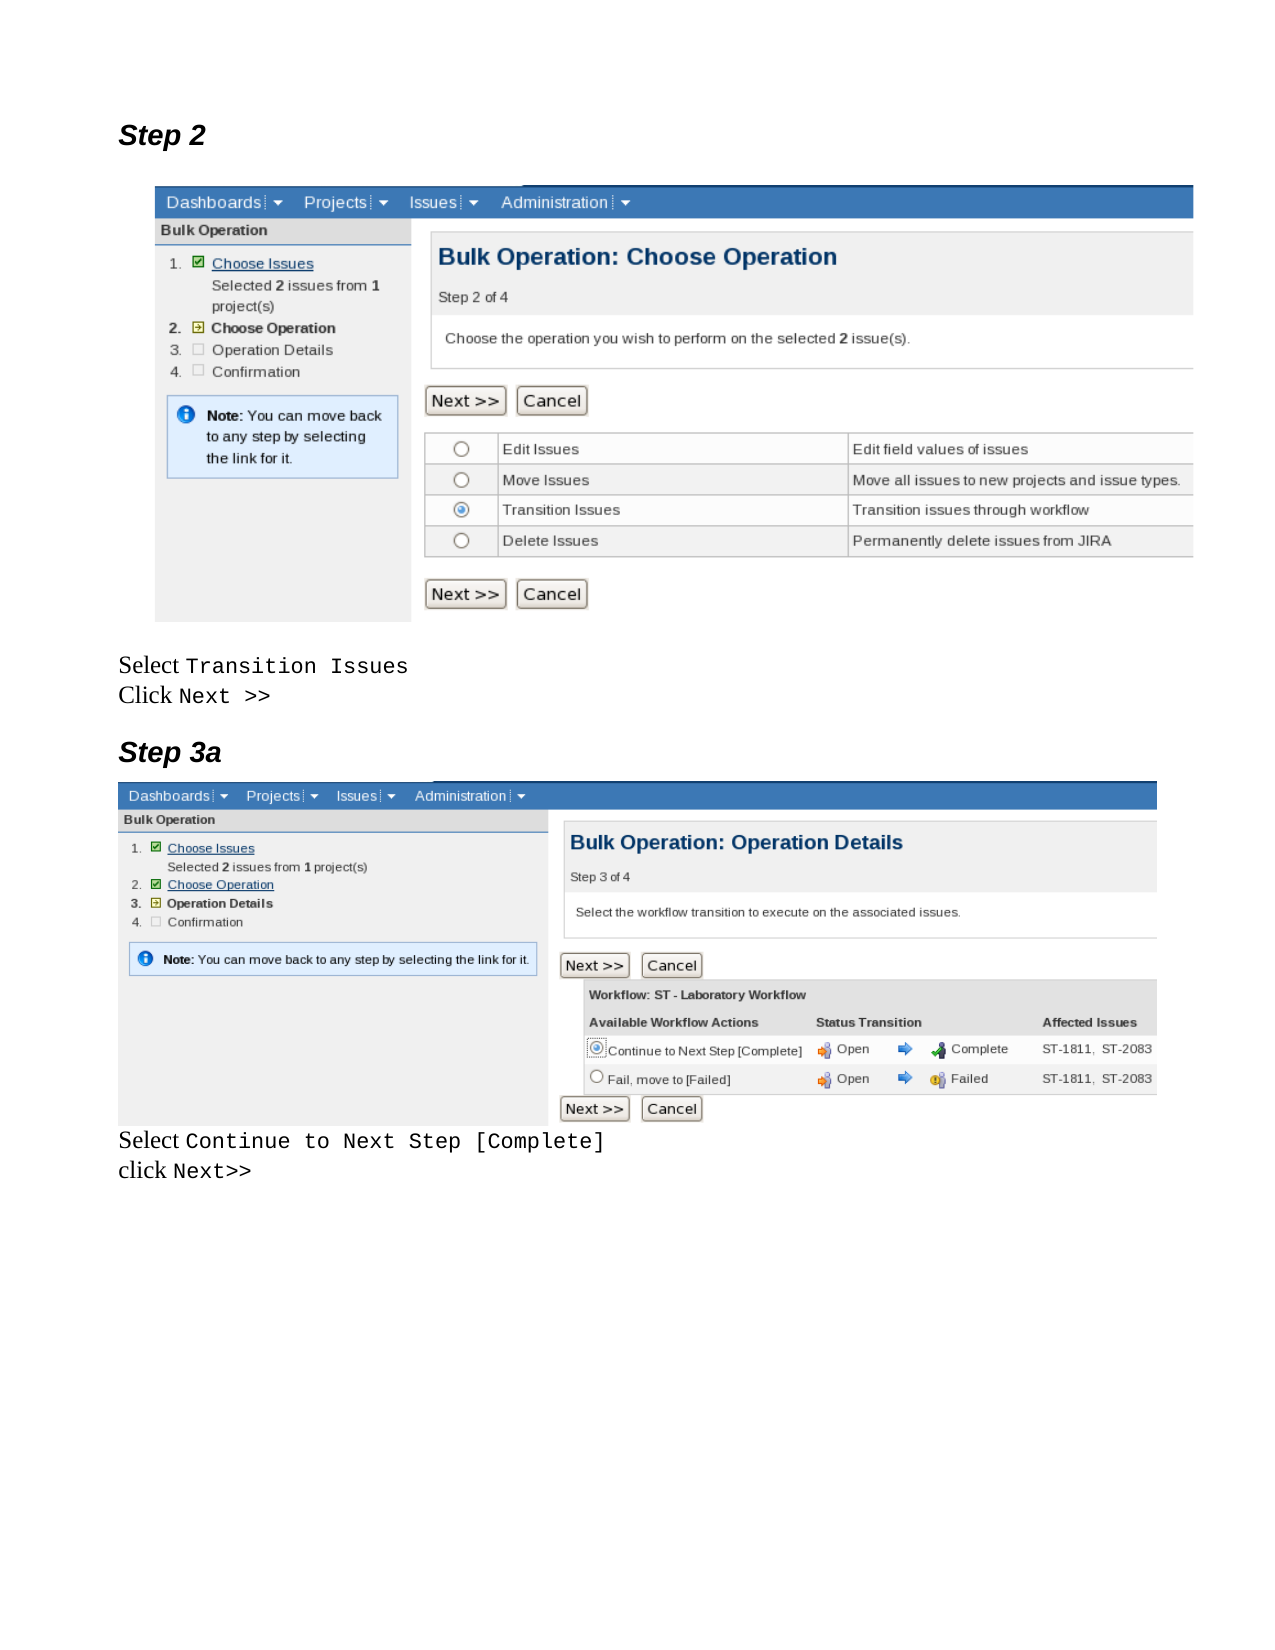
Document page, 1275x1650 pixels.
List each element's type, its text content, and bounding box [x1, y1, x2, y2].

subtitle Step 3a [118, 735, 1157, 769]
subtitle Step 2 [118, 118, 1157, 152]
text Select Transition Issues [118, 650, 1157, 680]
picture [118, 781, 1157, 1126]
text click Next>> [118, 1155, 1157, 1185]
text Click Next >> [118, 680, 1157, 710]
text Select Continue to Next Step [Complete] [118, 1126, 1157, 1155]
picture [154, 185, 1194, 622]
